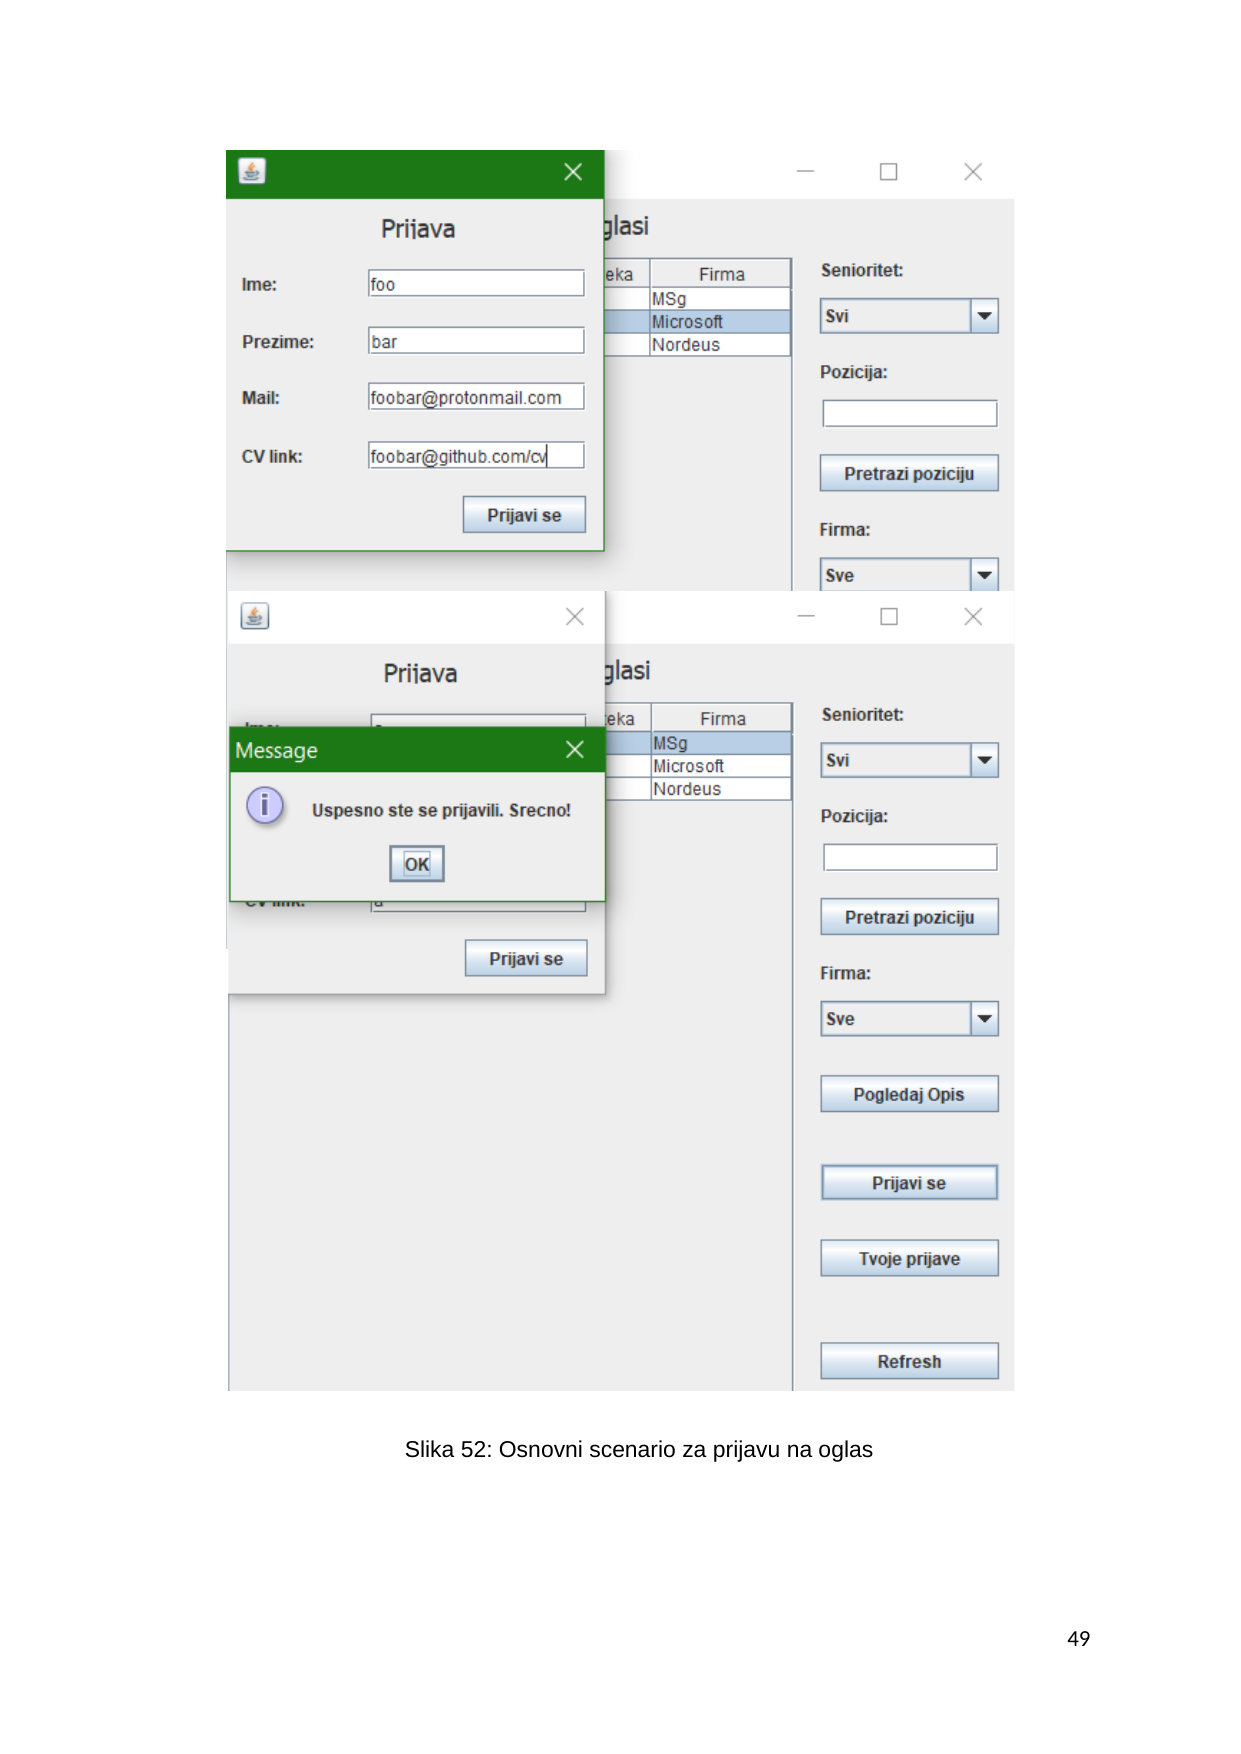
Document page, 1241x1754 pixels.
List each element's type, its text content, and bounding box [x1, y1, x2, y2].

picture [226, 150, 1015, 1391]
text Slika 52: Osnovni scenario za prijavu na oglas [187, 1436, 1090, 1462]
